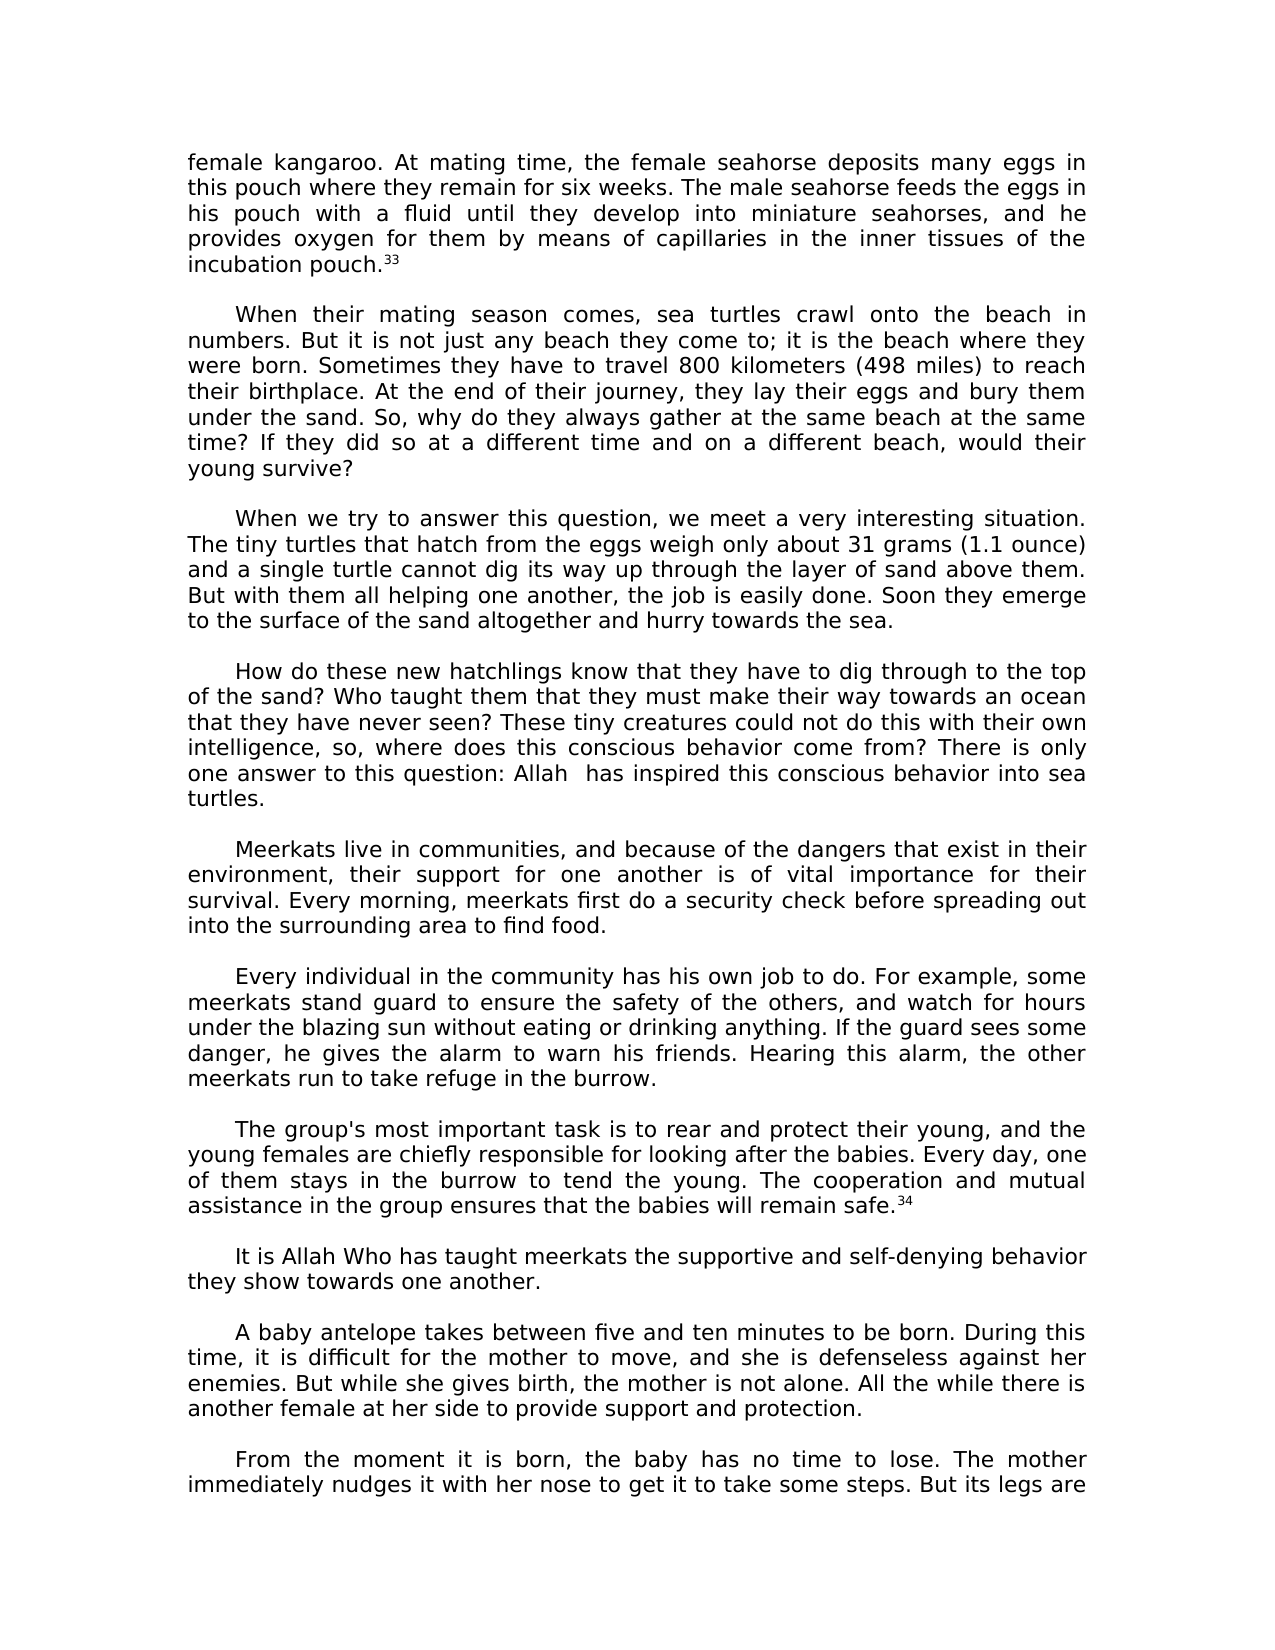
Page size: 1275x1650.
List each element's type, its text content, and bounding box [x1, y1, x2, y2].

text female kangaroo. At mating time, the female seahorse deposits many eggs in this pouch where they remain for six weeks. The male seahorse feeds the eggs in his pouch with a fluid until they develop into miniature seahorses, and he provides oxygen for them by means of capillaries in the inner tissues of the incubation pouch.33 [187, 150, 1087, 278]
text A baby antelope takes between five and ten minutes to be born. During this time, it is difficult for the mother to move, and she is defenseless against her enemies. But while she gives birth, the mother is not alone. All the while there is another female at her side to provide support and protection. [187, 1320, 1087, 1422]
text Meerkats live in communities, and because of the dangers that exist in their environment, their support for one another is of vital importance for their survival. Every morning, meerkats first do a security check before spreading out into the surrounding area to find food. [187, 837, 1087, 939]
text How do these new hatchlings know that they have to dig through to the top of the sand? Who taught them that they must make their way towards an ocean that they have never seen? These tiny creatures could not do this with their own intelligence, so, where does this conscious behavior come from? There is only one answer to this question: Allah has inspired this conscious behavior into sea turtles. [187, 659, 1087, 812]
text When their mating season comes, sea turtles crawl onto the beach in numbers. But it is not just any beach they come to; it is the beach where they were born. Sometimes they have to travel 800 kilometers (498 miles) to reach their birthplace. At the end of their journey, they lay their eggs and bury them under the sand. So, why do they always gather at the same beach at the same time? If they did so at a different time and on a different beach, would their young survive? [187, 303, 1087, 481]
text When we try to answer this question, we meet a very interesting situation. The tiny turtles that hatch from the eggs weigh only about 31 grams (1.1 ounce) and a single turtle cannot dig its way up through the layer of sand above them. But with them all helping one another, the job is easily done. Soon they emerge to the surface of the sand altogether and hurry towards the sea. [187, 506, 1087, 634]
text It is Allah Who has taught meerkats the supportive and self-denying behavior they show towards one another. [187, 1244, 1087, 1295]
text Every individual in the community has his own job to do. For example, some meerkats stand guard to ensure the safety of the others, and watch for hours under the blazing sun without eating or drinking anything. If the guard sees some danger, he gives the alarm to warn his friends. Hearing this alarm, the other meerkats run to take refuge in the burrow. [187, 964, 1087, 1092]
text The group's most important task is to rear and protect their young, and the young females are chiefly responsible for looking after the babies. Every day, one of them stays in the burrow to tend the young. The cooperation and mutual assistance in the group ensures that the babies will remain safe.34 [187, 1117, 1087, 1219]
text From the moment it is born, the baby has no time to lose. The mother immediately nudges it with her nose to get it to take some steps. But its legs are [187, 1447, 1087, 1498]
